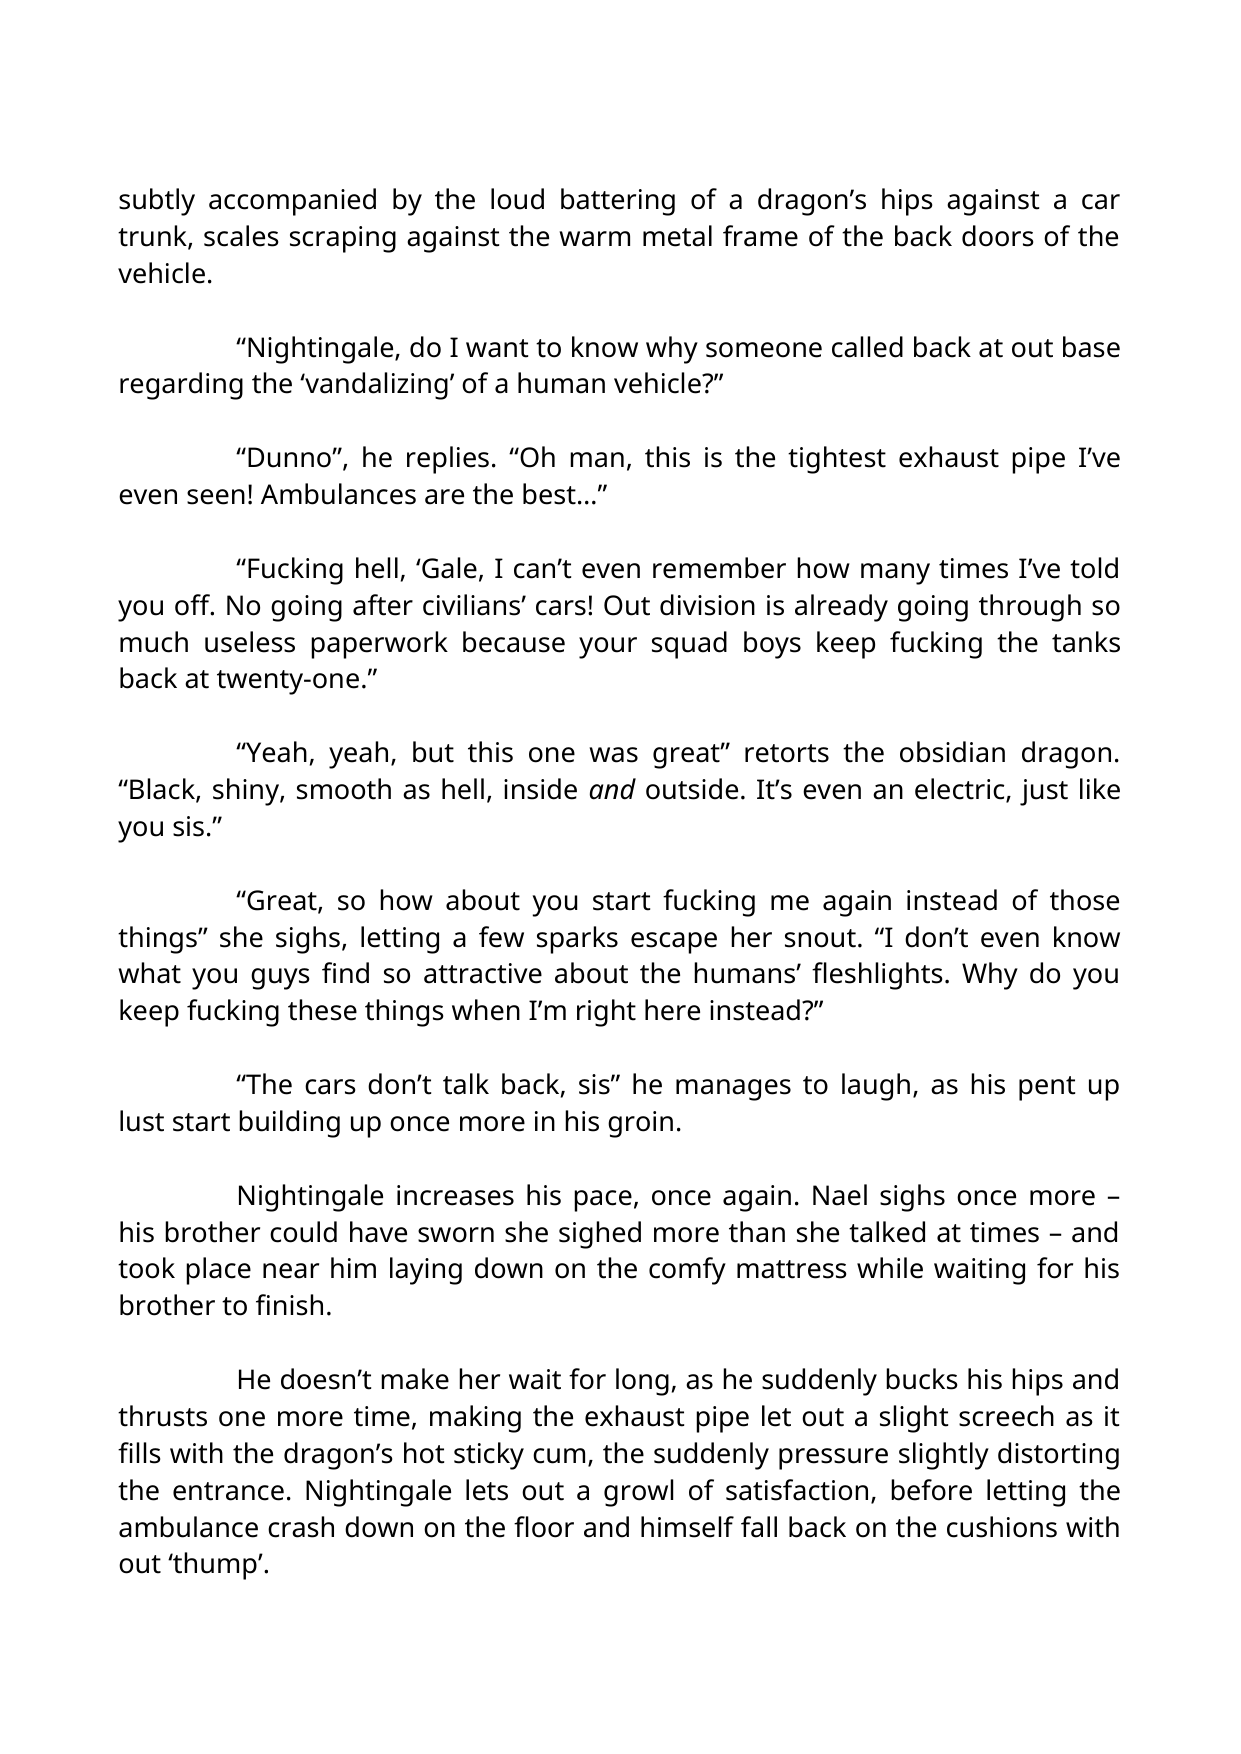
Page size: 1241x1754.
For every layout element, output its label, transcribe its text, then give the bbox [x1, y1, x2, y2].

text “The cars don’t talk back, sis” he manages to laugh, as his pent up lust start building up once more in his groin. [118, 1066, 1122, 1139]
text “Yeah, yeah, but this one was great” retorts the obsidian dragon. “Black, shiny, smooth as hell, inside and outside. It’s even an electric, just like you sis.” [118, 734, 1122, 844]
text “Dunno”, he replies. “Oh man, this is the tightest exhaust pipe I’ve even seen! Ambulances are the best…” [118, 439, 1122, 512]
text “Fucking hell, ‘Gale, I can’t even remember how many times I’ve told you off. No going after civilians’ cars! Out division is already going through so much useless paperwork because your squad boys keep fucking the tanks back at twenty-one.” [118, 549, 1122, 697]
text subtly accompanied by the loud battering of a dragon’s hips against a car trunk, scales scraping against the warm metal frame of the back doors of the vehicle. [118, 181, 1122, 291]
text He doesn’t make her wait for long, as he suddenly bucks his hips and thrusts one more time, making the exhaust pipe let out a slight screech as it fills with the dragon’s hot sticky cum, the suddenly pressure slightly distorting the entrance. Nightingale lets out a growl of satisfaction, before letting the ambulance crash down on the floor and himself fall back on the cushions with out ‘thump’. [118, 1361, 1122, 1582]
text Nightingale increases his pace, once again. Nael sighs once more – his brother could have sworn she sighed more than she talked at times – and took place near him laying down on the comfy mattress while waiting for his brother to finish. [118, 1176, 1122, 1324]
text “Nightingale, do I want to know why someone called back at out base regarding the ‘vandalizing’ of a human vehicle?” [118, 328, 1122, 402]
text “Great, so how about you start fucking me again instead of those things” she sighs, letting a few sparks escape her snout. “I don’t even know what you guys find so attractive about the humans’ fleshlights. Why do you keep fucking these things when I’m right here instead?” [118, 881, 1122, 1029]
